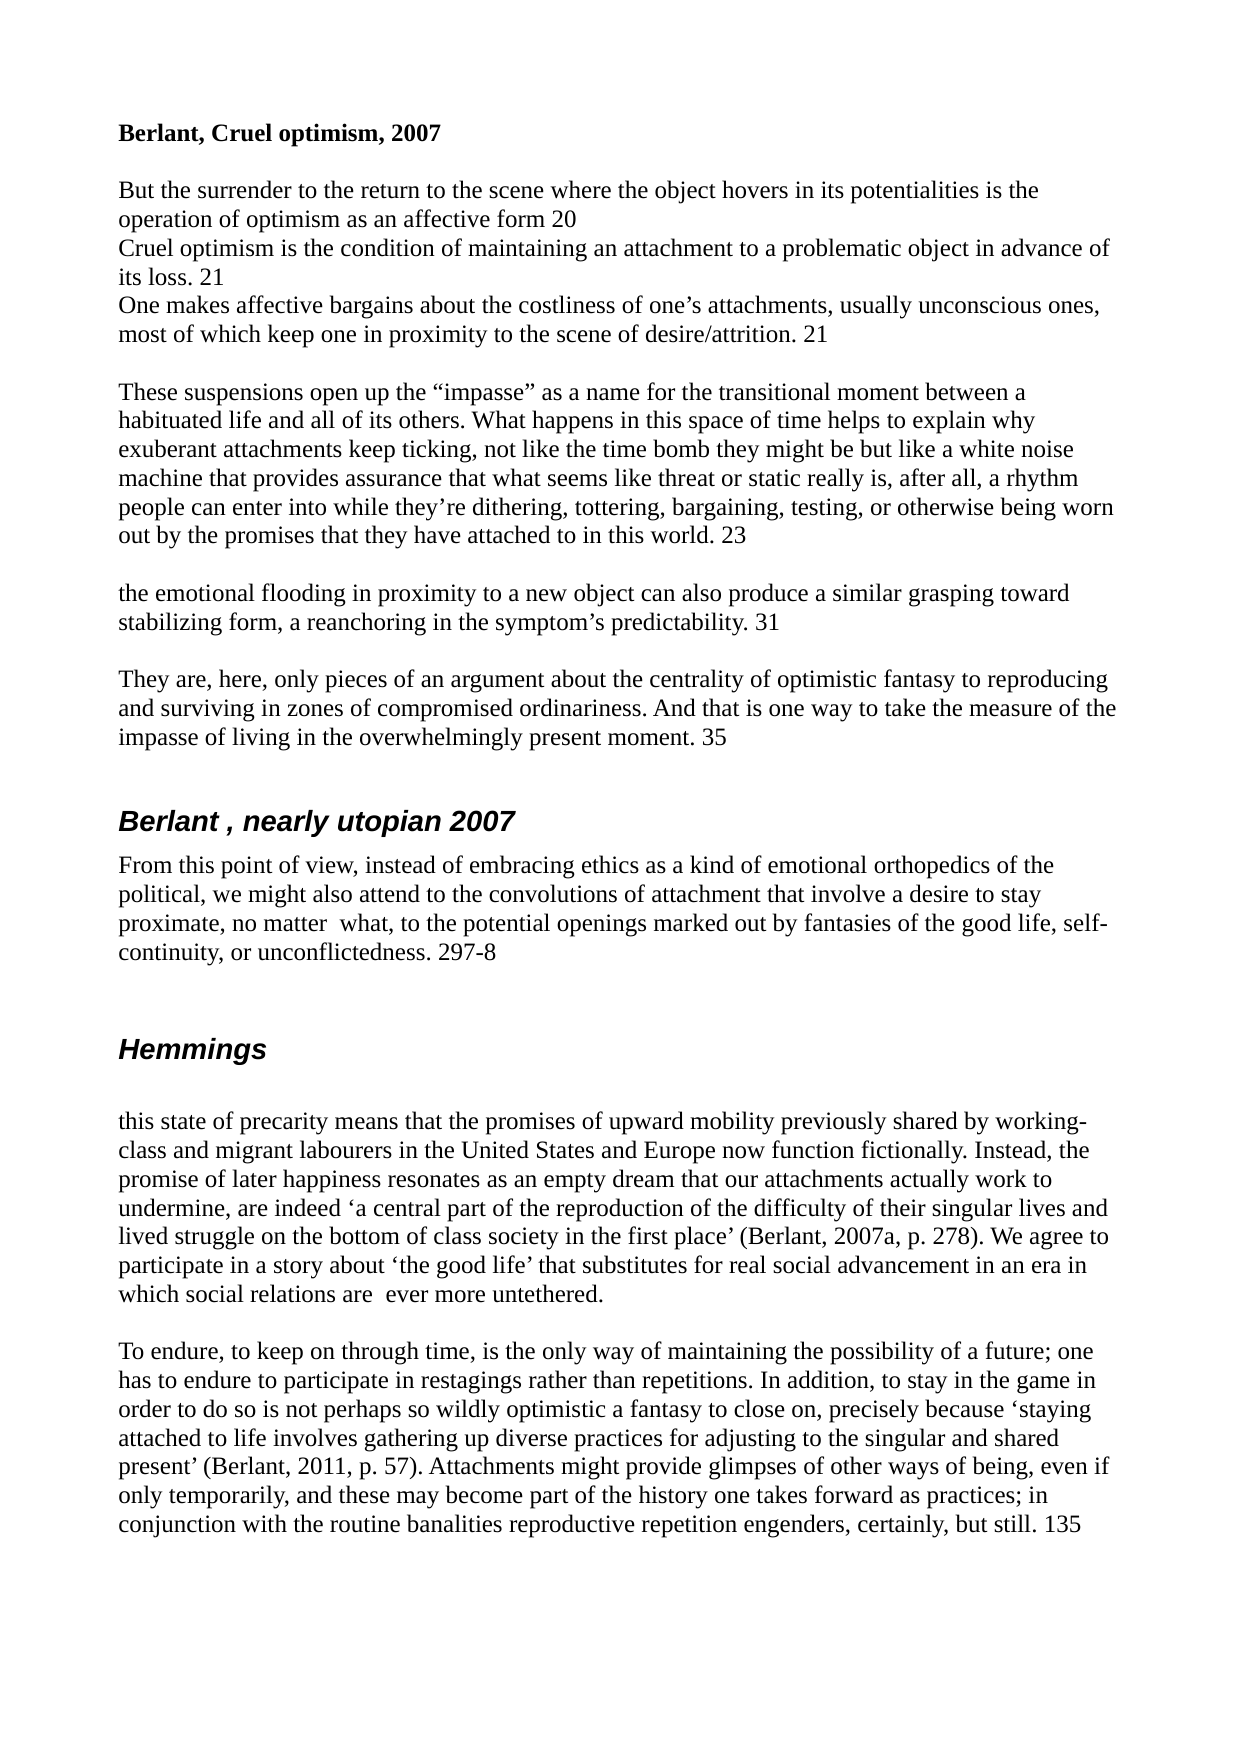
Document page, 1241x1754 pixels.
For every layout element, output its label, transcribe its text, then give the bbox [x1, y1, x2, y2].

text From this point of view, instead of embracing ethics as a kind of emotional orthopedics of the political, we might also attend to the convolutions of attachment that involve a desire to stay proximate, no matter what, to the potential openings marked out by fantasies of the good life, self- continuity, or unconflictedness. 297-8 [118, 850, 1122, 965]
subtitle Berlant , nearly utopian 2007 [118, 804, 1122, 838]
text One makes affective bargains about the costliness of one’s attachments, usually unconscious ones, most of which keep one in proximity to the scene of desire/attrition. 21 [118, 291, 1122, 348]
text the emotional flooding in proximity to a new object can also produce a similar grasping toward stabilizing form, a reanchoring in the symptom’s predictability. 31 [118, 578, 1122, 636]
text But the surrender to the return to the scene where the object hovers in its potentialities is the operation of optimism as an affective form 20 [118, 176, 1122, 233]
subtitle Hemmings [118, 1032, 1122, 1065]
text people can enter into while they’re dithering, tottering, bargaining, testing, or otherwise being worn out by the promises that they have attached to in this world. 23 [118, 492, 1122, 549]
text Cruel optimism is the condition of maintaining an attachment to a problematic object in advance of its loss. 21 [118, 233, 1122, 291]
text They are, here, only pieces of an argument about the centrality of optimistic fantasy to reproducing and surviving in zones of compromised ordinariness. And that is one way to take the measure of the impasse of living in the overwhelmingly present moment. 35 [118, 664, 1122, 751]
text To endure, to keep on through time, is the only way of maintaining the possibility of a future; one has to endure to participate in restagings rather than repetitions. In addition, to stay in the game in order to do so is not perhaps so wildly optimistic a fantasy to close on, precisely because ‘staying attached to life involves gathering up diverse practices for adjusting to the singular and shared present’ (Berlant, 2011, p. 57). Attachments might provide glimpses of other ways of being, even if only temporarily, and these may become part of the history one takes forward as practices; in conjunction with the routine banalities reproductive repetition engenders, certainly, but still. 135 [118, 1336, 1122, 1538]
text Berlant, Cruel optimism, 2007 [118, 118, 1122, 147]
text this state of precarity means that the promises of upward mobility previously shared by working-class and migrant labourers in the United States and Europe now function fictionally. Instead, the promise of later happiness resonates as an empty dream that our attachments actually work to undermine, are indeed ‘a central part of the reproduction of the difficulty of their singular lives and lived struggle on the bottom of class society in the first place’ (Berlant, 2007a, p. 278). We agree to participate in a story about ‘the good life’ that substitutes for real social advancement in an era in which social relations are ever more untethered. [118, 1106, 1122, 1308]
text These suspensions open up the “impasse” as a name for the transitional moment between a habituated life and all of its others. What happens in this space of time helps to explain why exuberant attachments keep ticking, not like the time bomb they might be but like a white noise machine that provides assurance that what seems like threat or static really is, after all, a rhythm [118, 377, 1122, 492]
